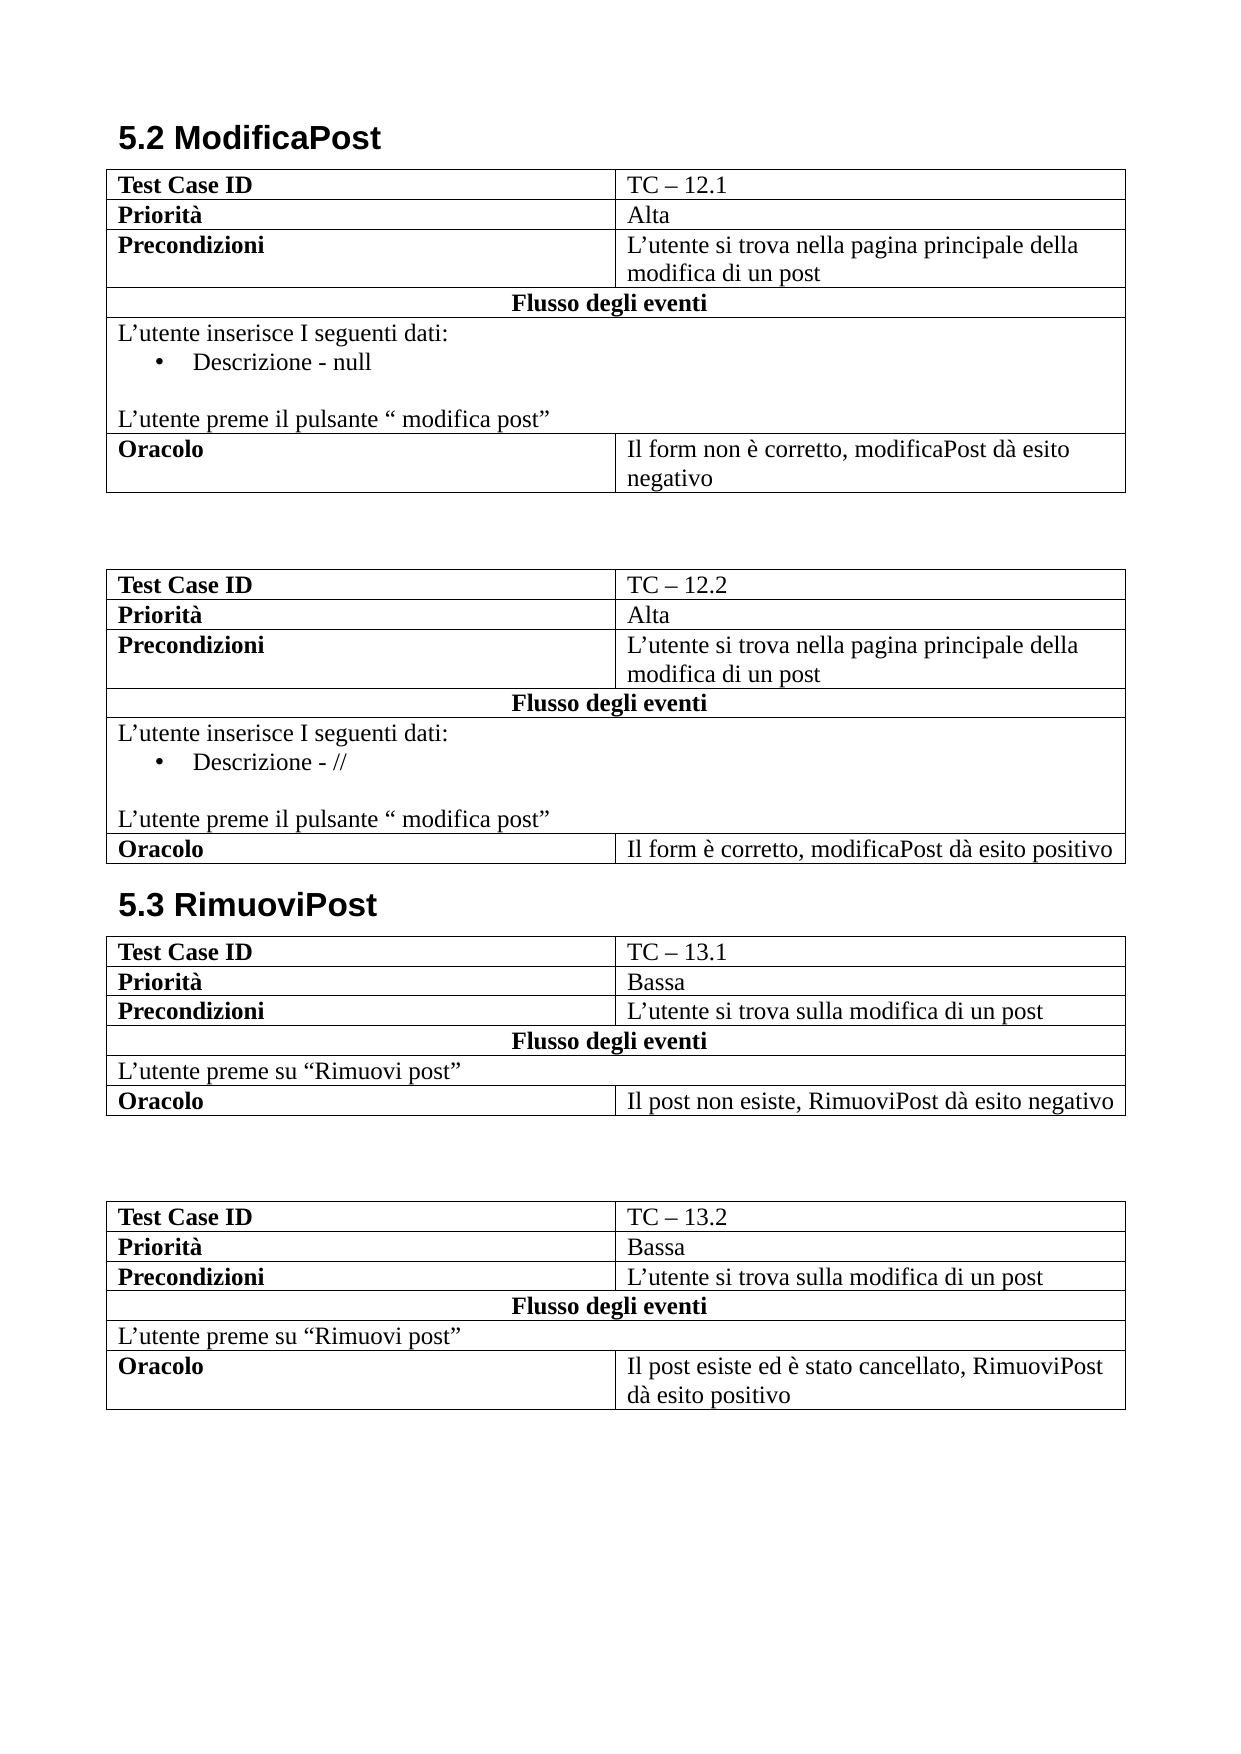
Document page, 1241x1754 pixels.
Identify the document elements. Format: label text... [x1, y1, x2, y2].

table_cell L’utente preme su “Rimuovi post” [107, 1321, 1125, 1350]
table_cell L’utente inserisce I seguenti dati: Descrizione - // L’utente preme il pulsante “ modifica post” [107, 718, 1125, 833]
table_cell Oracolo [107, 1351, 615, 1408]
table_cell Precondizioni [107, 630, 615, 687]
table_cell Bassa [616, 967, 1125, 995]
subtitle 5.3 RimuoviPost [118, 885, 1122, 923]
table_cell Il post non esiste, RimuoviPost dà esito negativo [616, 1086, 1125, 1114]
table_cell Precondizioni [107, 230, 615, 287]
table_cell Oracolo [107, 834, 615, 863]
table_cell Priorità [107, 200, 615, 229]
table_cell Bassa [616, 1232, 1125, 1261]
table_cell Precondizioni [107, 996, 615, 1025]
table_header Test Case ID [107, 170, 615, 199]
table_cell Oracolo [107, 434, 615, 492]
table_cell Il form non è corretto, modificaPost dà esito negativo [616, 434, 1125, 492]
table_cell Il post esiste ed è stato cancellato, RimuoviPost dà esito positivo [616, 1351, 1125, 1408]
table_header TC – 13.2 [616, 1202, 1125, 1231]
table_cell Priorità [107, 600, 615, 629]
table_cell Precondizioni [107, 1262, 615, 1290]
table_cell Priorità [107, 1232, 615, 1261]
table_header Test Case ID [107, 570, 615, 599]
table_cell L’utente si trova nella pagina principale della modifica di un post [616, 630, 1125, 687]
table_cell Flusso degli eventi [107, 1026, 1125, 1055]
table_header TC – 13.1 [616, 937, 1125, 966]
table_cell L’utente si trova sulla modifica di un post [616, 996, 1125, 1025]
table_cell L’utente si trova sulla modifica di un post [616, 1262, 1125, 1290]
table_cell Alta [616, 200, 1125, 229]
table_cell Oracolo [107, 1086, 615, 1114]
table_cell L’utente si trova nella pagina principale della modifica di un post [616, 230, 1125, 287]
table_cell Alta [616, 600, 1125, 629]
table_cell L’utente inserisce I seguenti dati: Descrizione - null L’utente preme il pulsante “ modifica post” [107, 318, 1125, 433]
table_header Test Case ID [107, 1202, 615, 1231]
table_cell Flusso degli eventi [107, 288, 1125, 317]
table_cell Priorità [107, 967, 615, 995]
table_cell Il form è corretto, modificaPost dà esito positivo [616, 834, 1125, 863]
table_header TC – 12.2 [616, 570, 1125, 599]
table_header Test Case ID [107, 937, 615, 966]
subtitle 5.2 ModificaPost [118, 118, 1122, 157]
table_cell L’utente preme su “Rimuovi post” [107, 1056, 1125, 1085]
table_header TC – 12.1 [616, 170, 1125, 199]
table_cell Flusso degli eventi [107, 1291, 1125, 1320]
table_cell Flusso degli eventi [107, 689, 1125, 717]
